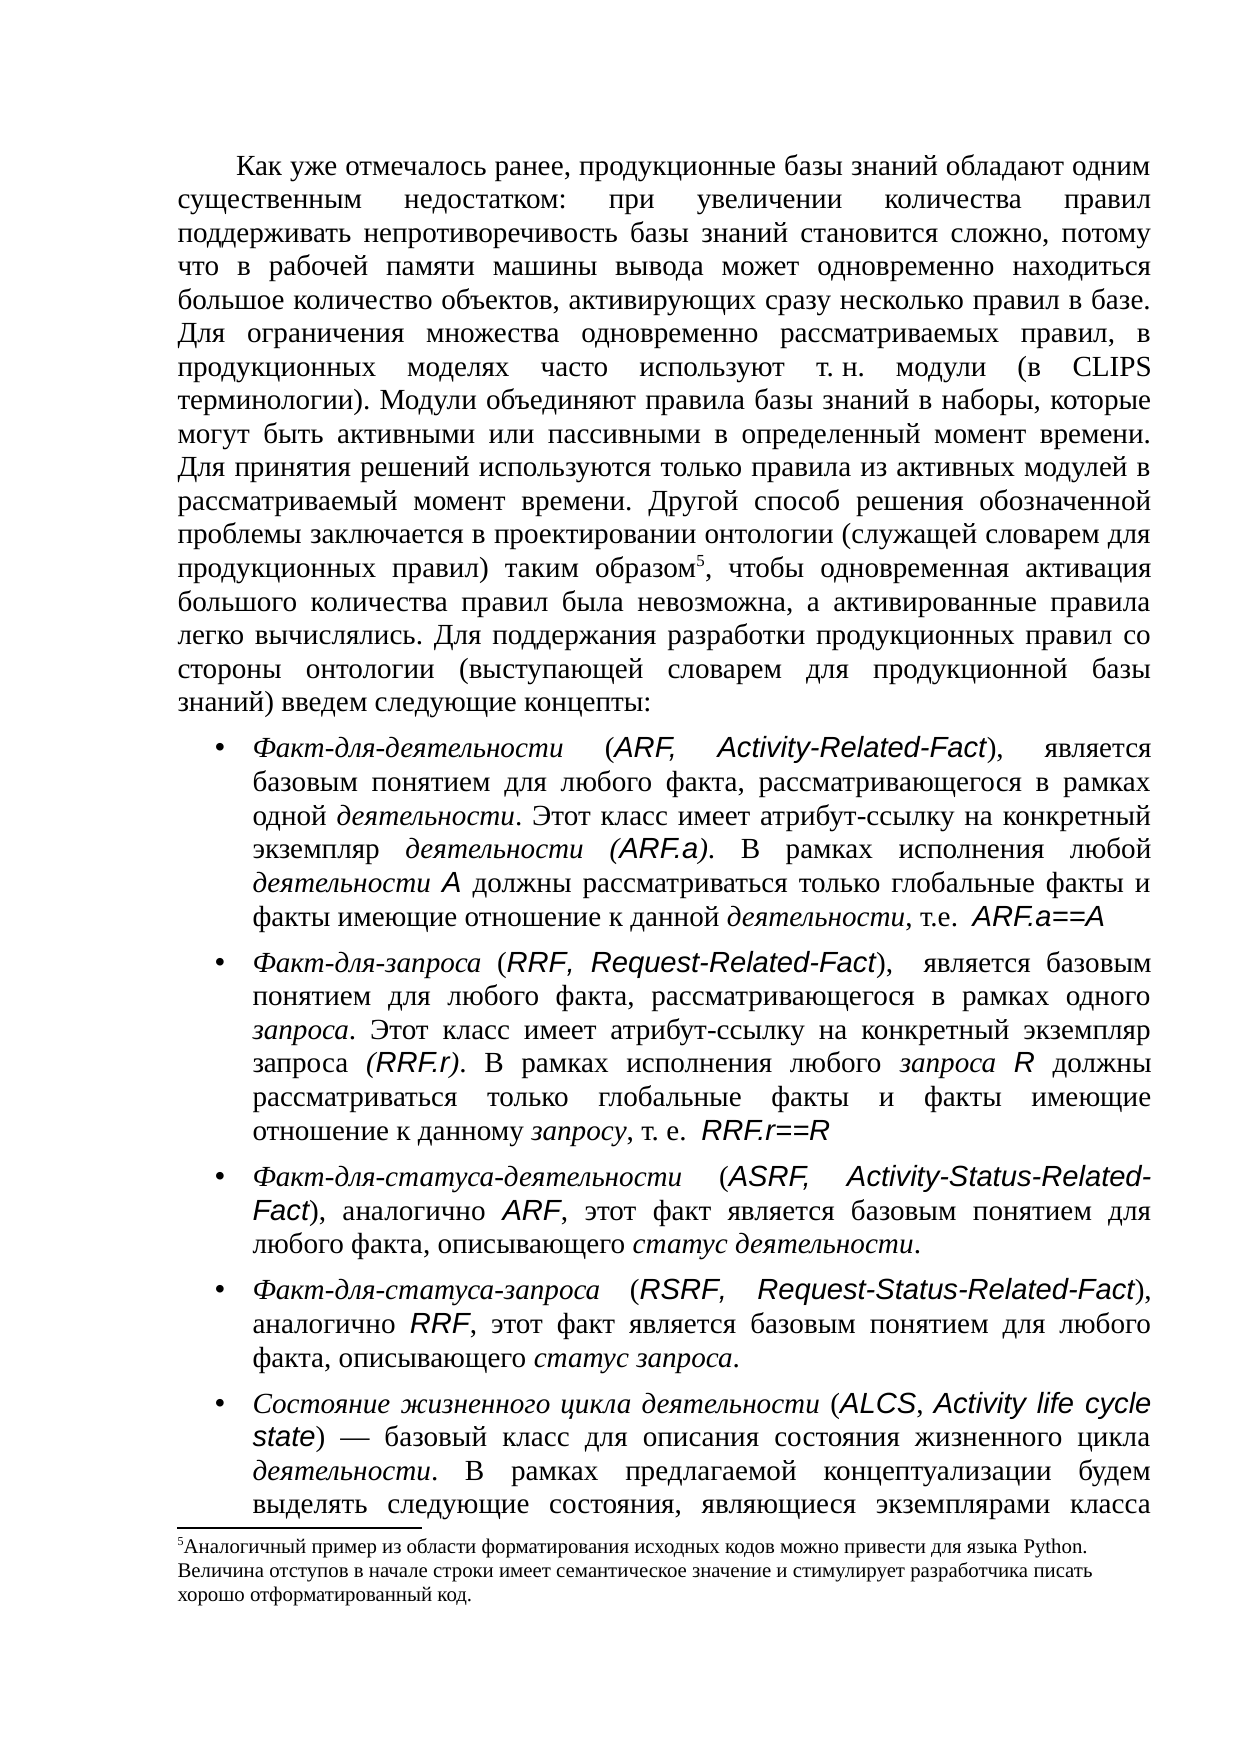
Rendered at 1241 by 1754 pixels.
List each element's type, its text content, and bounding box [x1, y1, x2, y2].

text Аналогичный пример из области форматирования исходных кодов можно привести для языка Python. Величина отступов в начале строки имеет семантическое значение и стимулирует разработчика писать хорошо отформатированный код. [177, 1534, 1152, 1606]
list Факт-для-деятельности (ARF, Activity-Related-Fact), является базовым понятием для любого факта, рассматривающегося в рамках одной деятельности. Этот класс имеет атрибут-ссылку на конкретный экземпляр деятельности (ARF.a). В рамках исполнения любой деятельности A должны рассматриваться только глобальные факты и факты имеющие отношение к данной деятельности, т.е. ARF.a==A [215, 730, 1152, 932]
list Факт-для-статуса-деятельности (ASRF, Activity-Status-Related-Fact), аналогично ARF, этот факт является базовым понятием для любого факта, описывающего статус деятельности. [215, 1159, 1152, 1260]
list Факт-для-запроса (RRF, Request-Related-Fact), является базовым понятием для любого факта, рассматривающегося в рамках одного запроса. Этот класс имеет атрибут-ссылку на конкретный экземпляр запроса (RRF.r). В рамках исполнения любого запроса R должны рассматриваться только глобальные факты и факты имеющие отношение к данному запросу, т. е. RRF.r==R [215, 945, 1152, 1146]
list Состояние жизненного цикла деятельности (ALCS, Activity life cycle state) — базовый класс для описания состояния жизненного цикла деятельности. В рамках предлагаемой концептуализации будем выделять следующие состояния, являющиеся экземплярами класса [215, 1386, 1152, 1520]
list Факт-для-статуса-запроса (RSRF, Request-Status-Related-Fact), аналогично RRF, этот факт является базовым понятием для любого факта, описывающего статус запроса. [215, 1272, 1152, 1373]
text Как уже отмечалось ранее, продукционные базы знаний обладают одним существенным недостатком: при увеличении количества правил поддерживать непротиворечивость базы знаний становится сложно, потому что в рабочей памяти машины вывода может одновременно находиться большое количество объектов, активирующих сразу несколько правил в базе. Для ограничения множества одновременно рассматриваемых правил, в продукционных моделях часто используют т. н. модули (в CLIPS терминологии). Модули объединяют правила базы знаний в наборы, которые могут быть активными или пассивными в определенный момент времени. Для принятия решений используются только правила из активных модулей в рассматриваемый момент времени. Другой способ решения обозначенной проблемы заключается в проектировании онтологии (служащей словарем для продукционных правил) таким образом, чтобы одновременная активация большого количества правил была невозможна, а активированные правила легко вычислялись. Для поддержания разработки продукционных правил со стороны онтологии (выступающей словарем для продукционной базы знаний) введем следующие концепты: [177, 148, 1152, 718]
